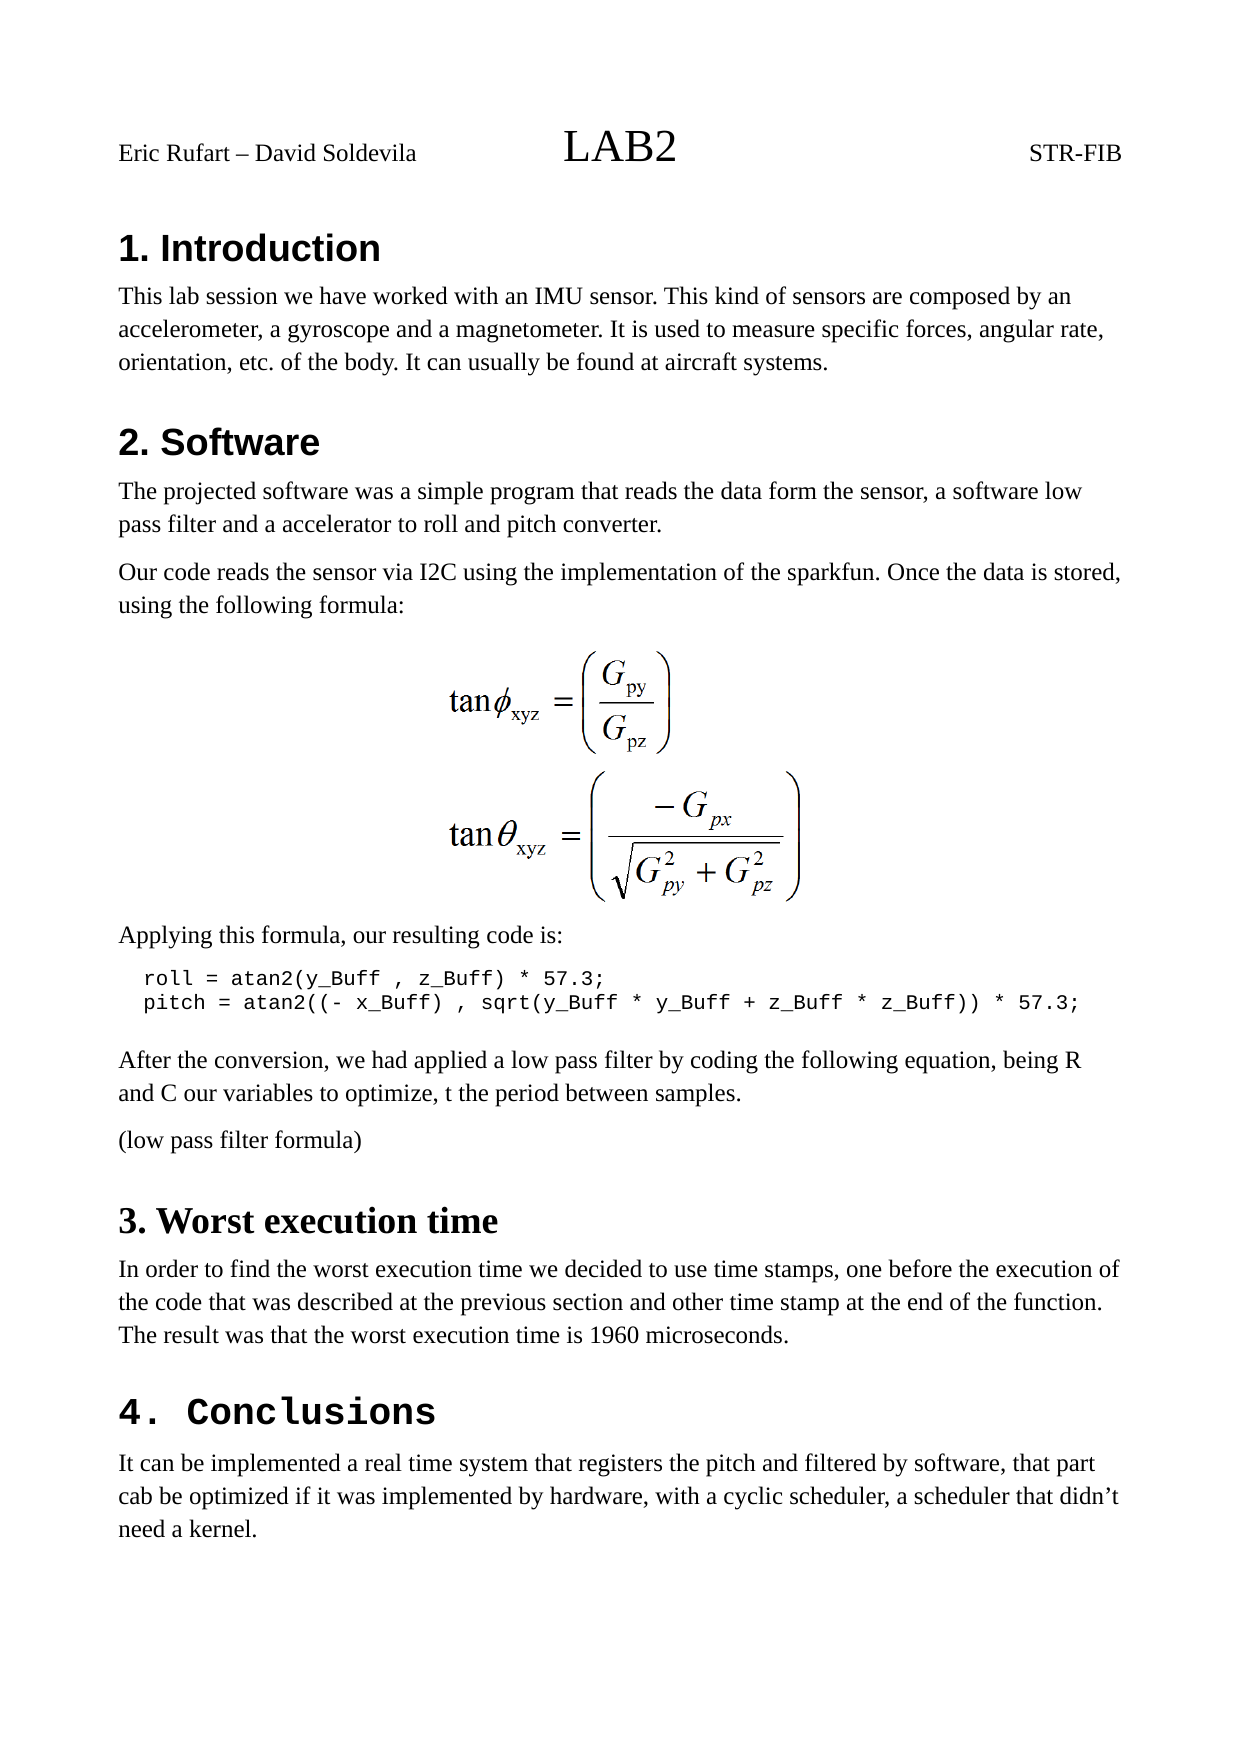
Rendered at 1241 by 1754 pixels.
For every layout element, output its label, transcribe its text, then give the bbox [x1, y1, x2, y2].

text The projected software was a simple program that reads the data form the sensor, a software low pass filter and a accelerator to roll and pitch converter. [118, 476, 1122, 538]
text roll = atan2(y_Buff , z_Buff) * 57.3; [118, 968, 1122, 992]
subtitle 3. Worst execution time [118, 1198, 1122, 1242]
text After the conversion, we had applied a low pass filter by coding the following equation, being R and C our variables to optimize, t the period between samples. [118, 1045, 1122, 1107]
text It can be implemented a real time system that registers the pitch and filtered by software, that part cab be optimized if it was implemented by hardware, with a cyclic scheduler, a scheduler that didn’t need a kernel. [118, 1448, 1122, 1543]
picture [366, 637, 874, 915]
subtitle 4. Conclusions [118, 1393, 1122, 1436]
subtitle 2. Software [118, 420, 1122, 464]
text Our code reads the sensor via I2C using the implementation of the sparkfun. Once the data is stored, using the following formula: [118, 557, 1122, 619]
subtitle 1. Introduction [118, 225, 1122, 269]
text pitch = atan2((- x_Buff) , sqrt(y_Buff * y_Buff + z_Buff * z_Buff)) * 57.3; [118, 992, 1122, 1016]
text In order to find the worst execution time we decided to use time stamps, one before the execution of the code that was described at the previous section and other time stamp at the end of the function. The result was that the worst execution time is 1960 microseconds. [118, 1254, 1122, 1349]
text Applying this formula, our resulting code is: [118, 921, 1122, 949]
text This lab session we have worked with an IMU sensor. This kind of sensors are composed by an accelerometer, a gyroscope and a magnetometer. It is used to measure specific forces, angular rate, orientation, etc. of the body. It can usually be found at aircraft systems. [118, 281, 1122, 376]
text (low pass filter formula) [118, 1126, 1122, 1154]
